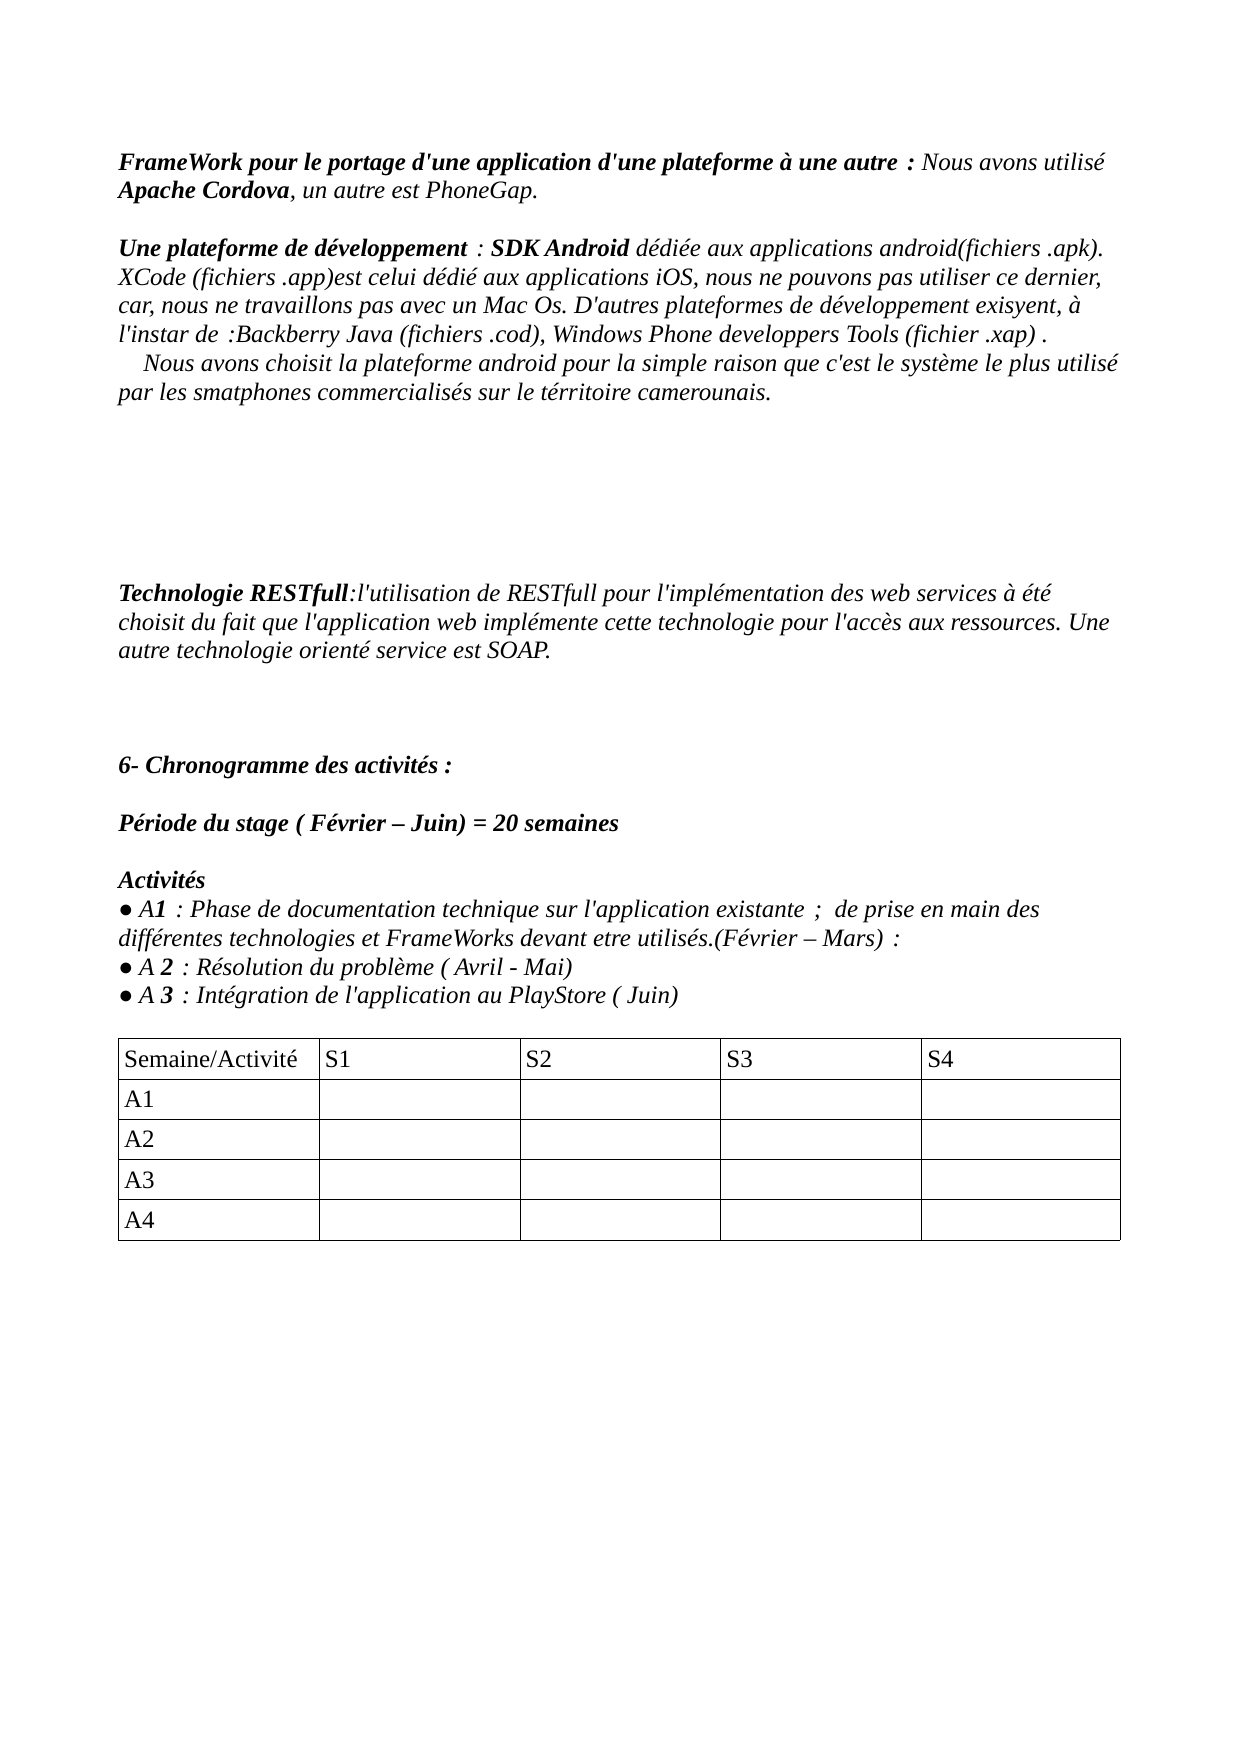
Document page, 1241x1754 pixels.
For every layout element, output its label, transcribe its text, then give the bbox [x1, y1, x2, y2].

text Période du stage ( Février – Juin) = 20 semaines [118, 808, 1122, 837]
table_cell [521, 1160, 720, 1199]
text ● A 2 : Résolution du problème ( Avril - Mai) [118, 952, 1122, 981]
table_cell A3 [119, 1160, 319, 1199]
table_cell [922, 1200, 1120, 1240]
table_cell A2 [119, 1120, 319, 1159]
table_cell A4 [119, 1200, 319, 1240]
text FrameWork pour le portage d'une application d'une plateforme à une autre : Nous avons utilisé Apache Cordova, un autre est PhoneGap. [118, 147, 1122, 204]
table_cell [721, 1120, 921, 1159]
table_header Semaine/Activité [119, 1039, 319, 1078]
table_header S1 [320, 1039, 520, 1078]
table_cell [721, 1200, 921, 1240]
table_cell [922, 1080, 1120, 1119]
text 6- Chronogramme des activités : [118, 751, 1122, 808]
table_header S3 [721, 1039, 921, 1078]
table_cell [320, 1080, 520, 1119]
text Technologie RESTfull:l'utilisation de RESTfull pour l'implémentation des web services à été choisit du fait que l'application web implémente cette technologie pour l'accès aux ressources. Une autre technologie orienté service est SOAP. [118, 578, 1122, 664]
text Nous avons choisit la plateforme android pour la simple raison que c'est le système le plus utilisé par les smatphones commercialisés sur le térritoire camerounais. [118, 348, 1122, 406]
table_cell [922, 1120, 1120, 1159]
table_header S2 [521, 1039, 720, 1078]
table_cell [320, 1120, 520, 1159]
table_cell [521, 1120, 720, 1159]
table_cell [521, 1200, 720, 1240]
table_cell [320, 1200, 520, 1240]
table_cell [320, 1160, 520, 1199]
table_cell [721, 1080, 921, 1119]
table_cell [521, 1080, 720, 1119]
table_header S4 [922, 1039, 1120, 1078]
table_cell A1 [119, 1080, 319, 1119]
text Activités [118, 866, 1122, 894]
text ● A 3 : Intégration de l'application au PlayStore ( Juin) [118, 981, 1122, 1009]
table_cell [721, 1160, 921, 1199]
text Une plateforme de développement : SDK Android dédiée aux applications android(fichiers .apk). XCode (fichiers .app)est celui dédié aux applications iOS, nous ne pouvons pas utiliser ce dernier, car, nous ne travaillons pas avec un Mac Os. D'autres plateformes de développement exisyent, à l'instar de :Backberry Java (fichiers .cod), Windows Phone developpers Tools (fichier .xap) . [118, 233, 1122, 348]
text ● A1 : Phase de documentation technique sur l'application existante ; de prise en main des différentes technologies et FrameWorks devant etre utilisés.(Février – Mars) : [118, 894, 1122, 952]
table_cell [922, 1160, 1120, 1199]
